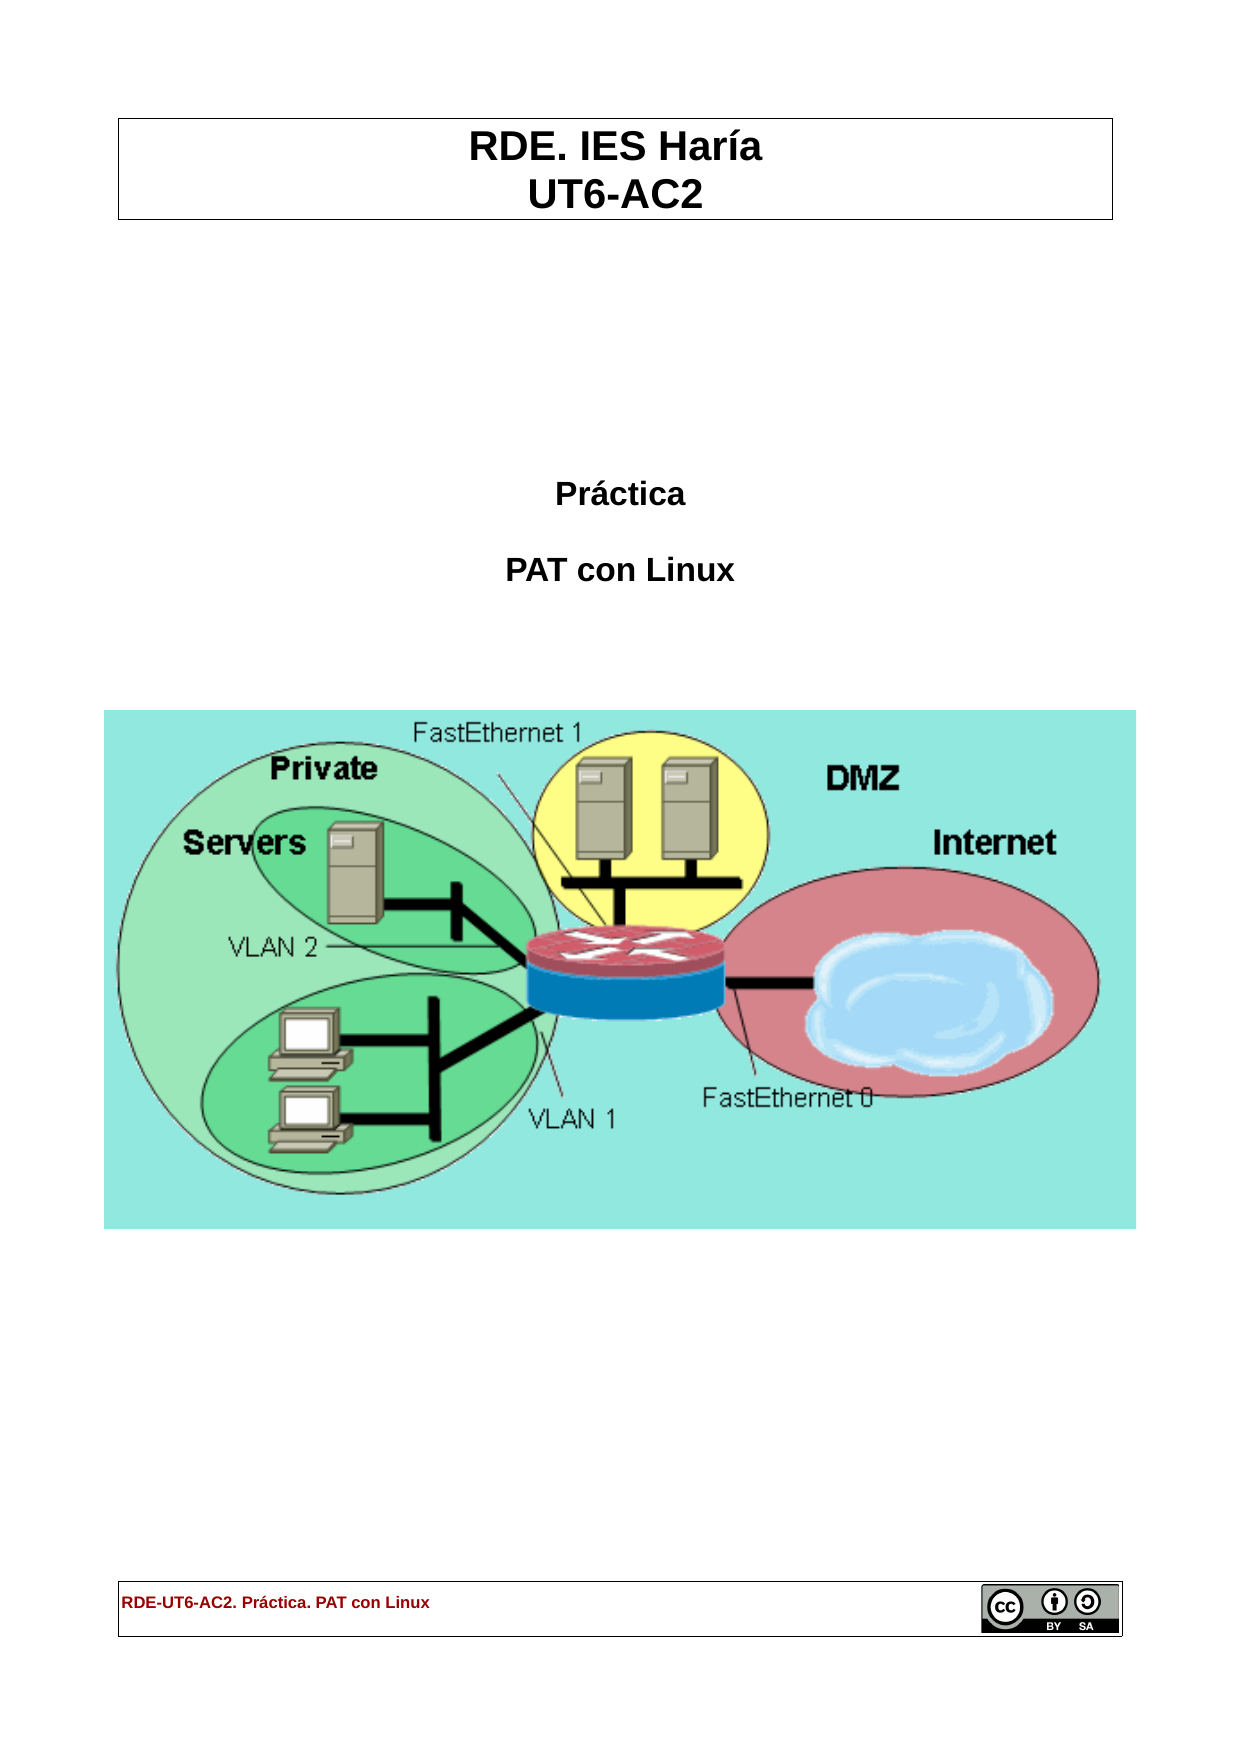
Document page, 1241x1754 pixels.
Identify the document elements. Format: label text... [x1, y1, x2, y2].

subtitle PAT con Linux [118, 550, 1122, 588]
text RDE. IES Haría [119, 119, 1112, 166]
text UT6-AC2 [119, 166, 1112, 219]
picture [981, 1584, 1119, 1633]
picture [104, 710, 1137, 1229]
subtitle Práctica [118, 474, 1122, 512]
